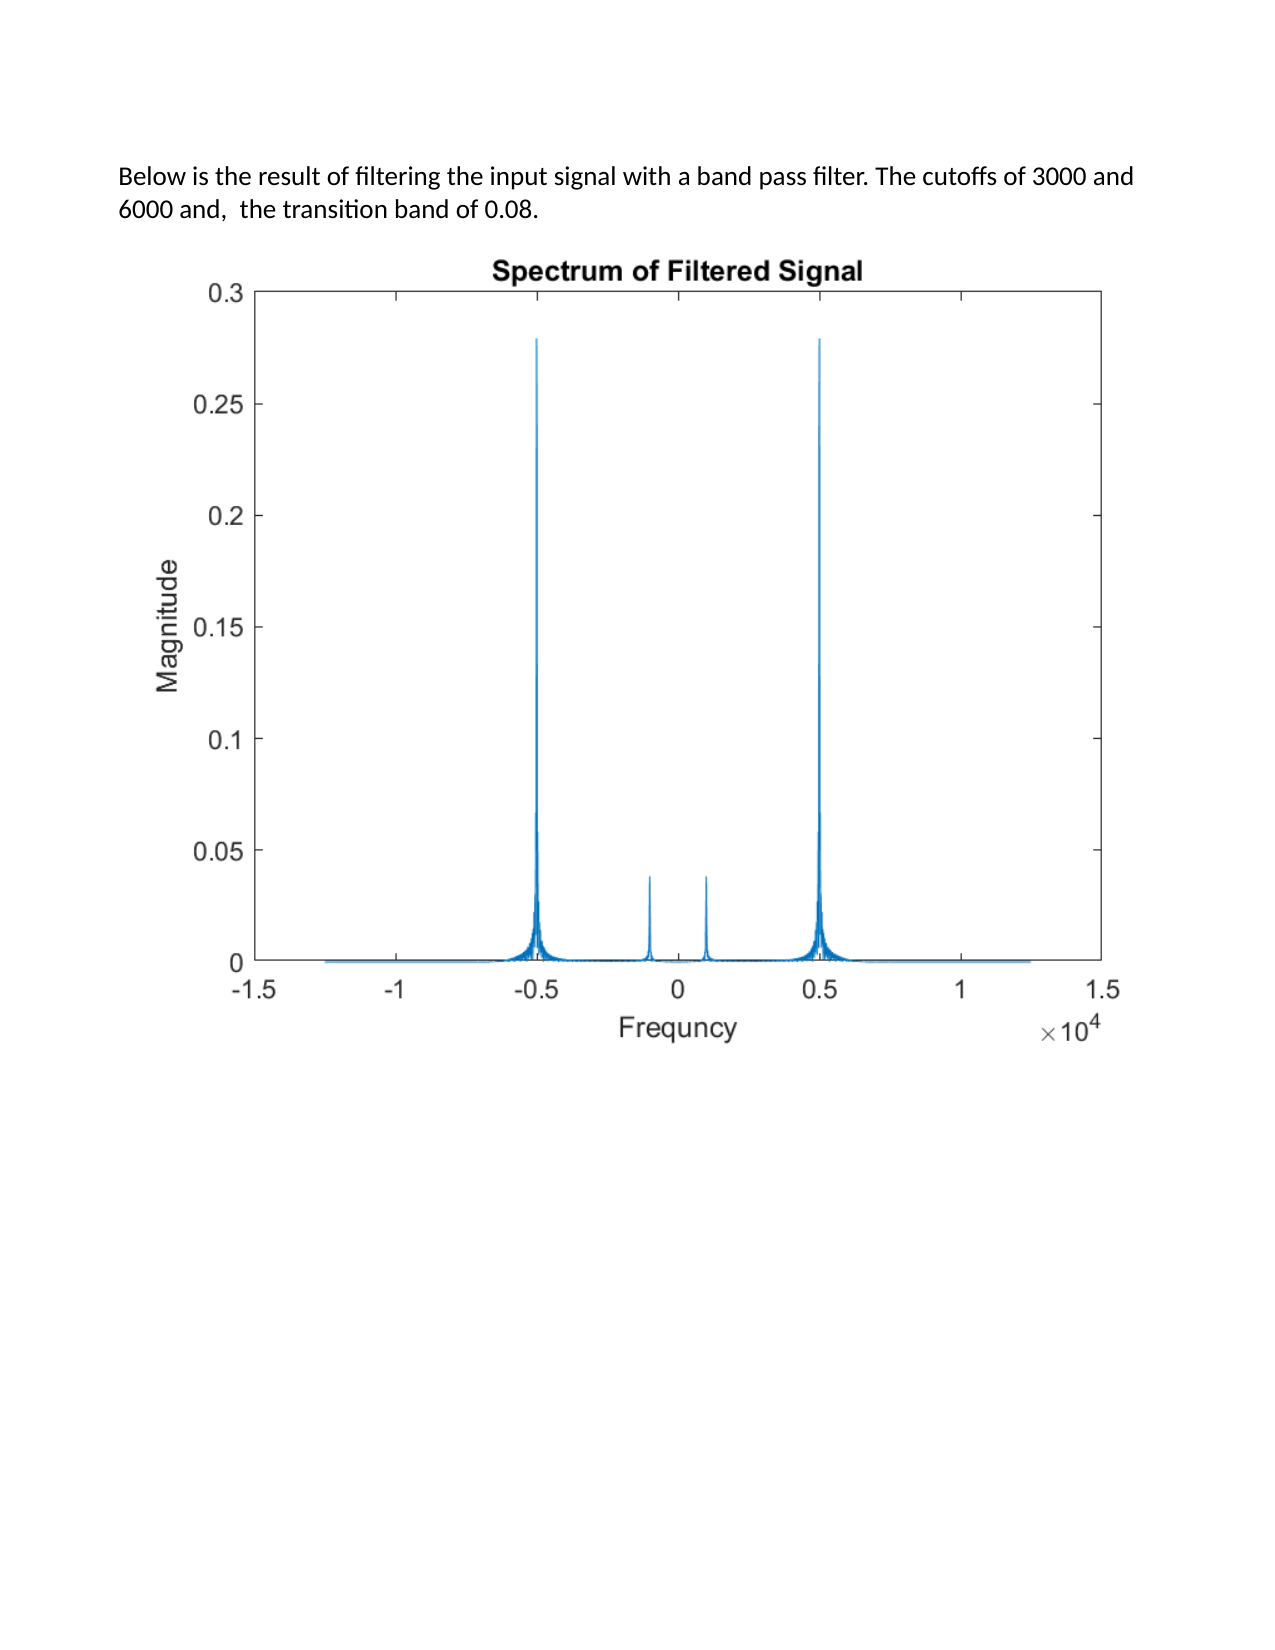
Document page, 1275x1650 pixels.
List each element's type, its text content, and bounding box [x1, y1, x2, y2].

text Below is the result of filtering the input signal with a band pass filter. The cutoffs of 3000 and 6000 and, the transition band of 0.08. [118, 159, 1157, 225]
picture [153, 257, 1122, 1046]
